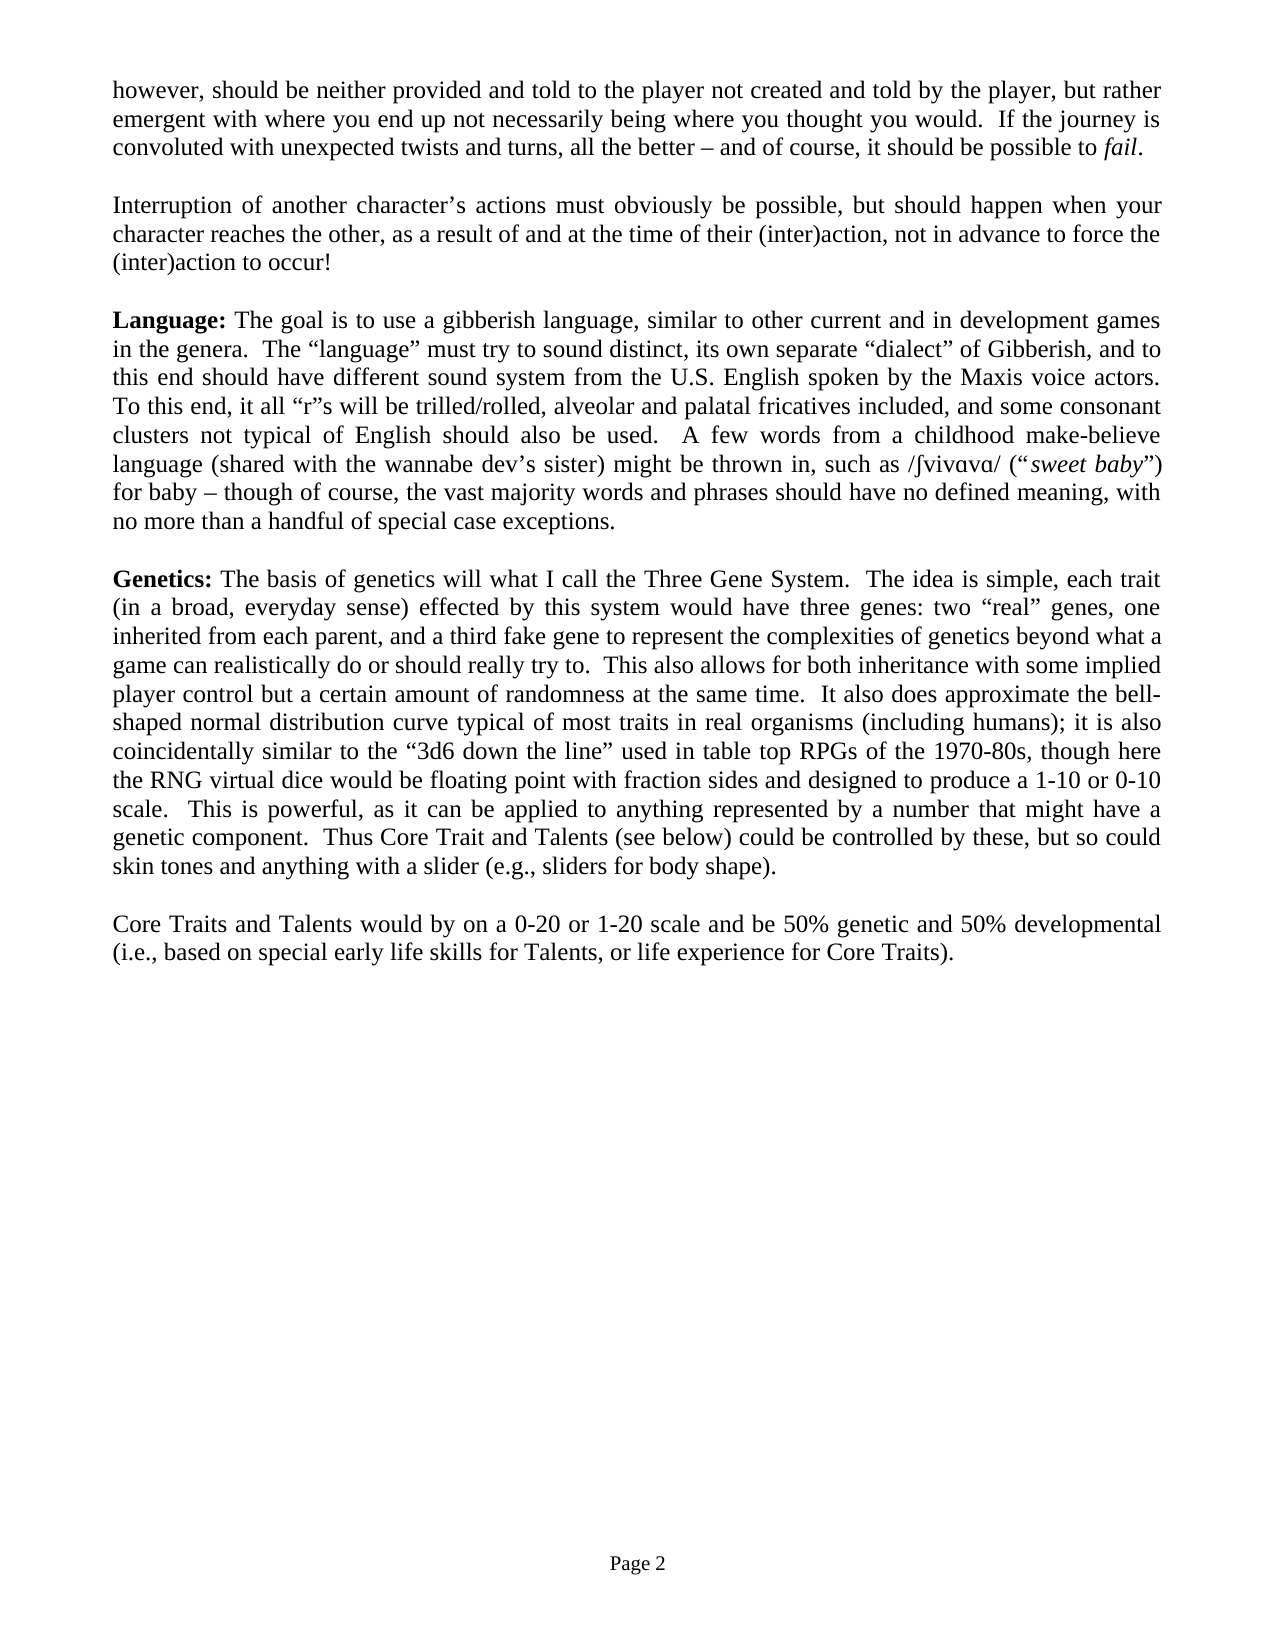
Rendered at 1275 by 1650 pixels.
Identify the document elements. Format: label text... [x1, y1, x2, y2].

text Core Traits and Talents would by on a 0-20 or 1-20 scale and be 50% genetic and 50% developmental (i.e., based on special early life skills for Talents, or life experience for Core Traits). [112, 909, 1162, 966]
text Language: The goal is to use a gibberish language, similar to other current and in development games in the genera. The “language” must try to sound distinct, its own separate “dialect” of Gibberish, and to this end should have different sound system from the U.S. English spoken by the Maxis voice actors. To this end, it all “r”s will be trilled/rolled, alveolar and palatal fricatives included, and some consonant clusters not typical of English should also be used. A few words from a childhood make-believe language (shared with the wannabe dev’s sister) might be thrown in, such as /ʃvivɑvɑ/ (“sweet baby”) for baby – though of course, the vast majority words and phrases should have no defined meaning, with no more than a handful of special case exceptions. [112, 305, 1162, 535]
text Interruption of another character’s actions must obviously be possible, but should happen when your character reaches the other, as a result of and at the time of their (inter)action, not in advance to force the (inter)action to occur! [112, 190, 1162, 276]
text however, should be neither provided and told to the player not created and told by the player, but rather emergent with where you end up not necessarily being where you thought you would. If the journey is convoluted with unexpected twists and turns, all the better – and of course, it should be possible to fail. [112, 75, 1162, 161]
text Genetics: The basis of genetics will what I call the Three Gene System. The idea is simple, each trait (in a broad, everyday sense) effected by this system would have three genes: two “real” genes, one inherited from each parent, and a third fake gene to represent the complexities of genetics beyond what a game can realistically do or should really try to. This also allows for both inheritance with some implied player control but a certain amount of randomness at the same time. It also does approximate the bell-shaped normal distribution curve typical of most traits in real organisms (including humans); it is also coincidentally similar to the “3d6 down the line” used in table top RPGs of the 1970-80s, though here the RNG virtual dice would be floating point with fraction sides and designed to produce a 1-10 or 0-10 scale. This is powerful, as it can be applied to anything represented by a number that might have a genetic component. Thus Core Trait and Talents (see below) could be controlled by these, but so could skin tones and anything with a slider (e.g., sliders for body shape). [112, 564, 1162, 880]
